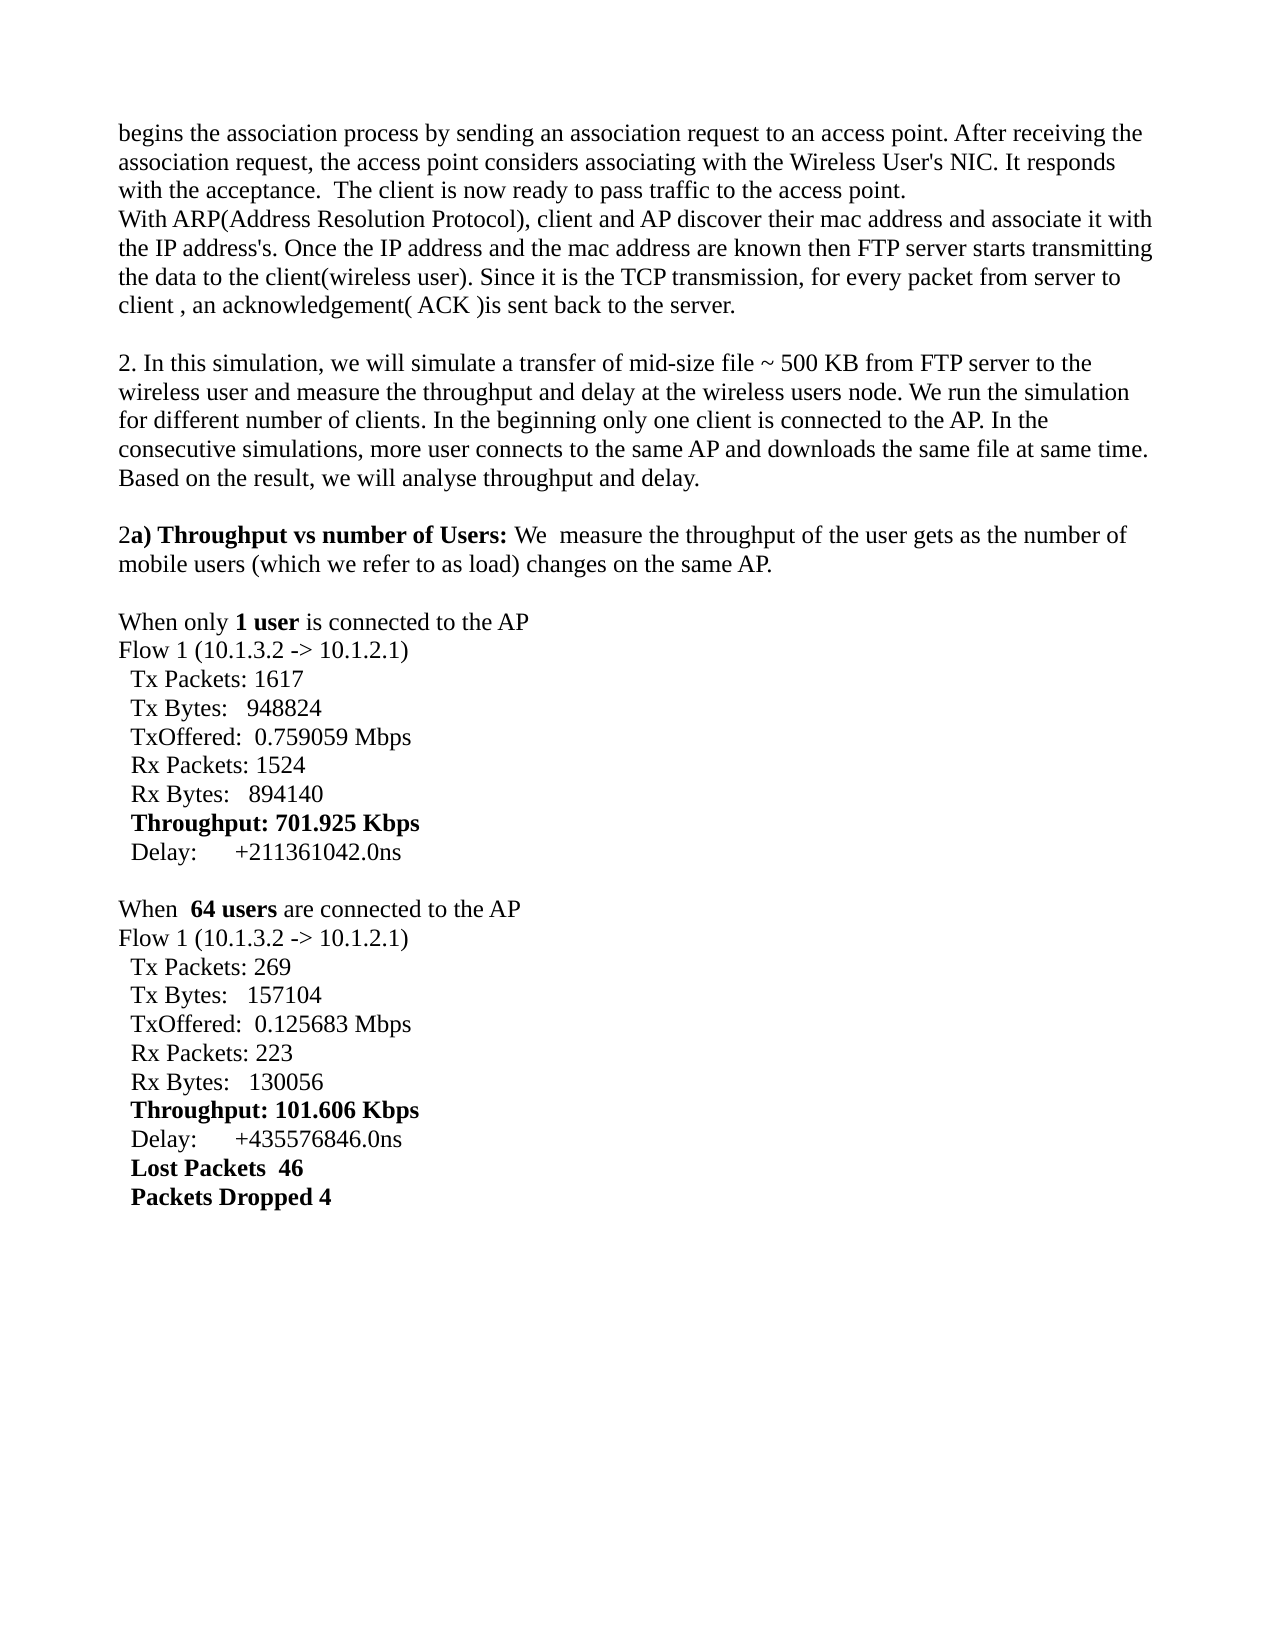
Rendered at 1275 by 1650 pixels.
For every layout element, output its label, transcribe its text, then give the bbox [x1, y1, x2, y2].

text TxOffered: 0.125683 Mbps [118, 1009, 1157, 1038]
text Throughput: 701.925 Kbps [118, 808, 1157, 837]
text Tx Packets: 1617 [118, 664, 1157, 693]
text Packets Dropped 4 [118, 1182, 1157, 1211]
text When 64 users are connected to the AP [118, 894, 1157, 923]
text Tx Bytes: 948824 [118, 693, 1157, 722]
text Rx Bytes: 130056 [118, 1067, 1157, 1096]
text Flow 1 (10.1.3.2 -> 10.1.2.1) [118, 636, 1157, 664]
text Lost Packets 46 [118, 1153, 1157, 1182]
text Tx Bytes: 157104 [118, 981, 1157, 1009]
text Delay: +211361042.0ns [118, 837, 1157, 866]
text With ARP(Address Resolution Protocol), client and AP discover their mac address and associate it with the IP address's. Once the IP address and the mac address are known then FTP server starts transmitting the data to the client(wireless user). Since it is the TCP transmission, for every packet from server to client , an acknowledgement( ACK )is sent back to the server. [118, 204, 1157, 319]
text Tx Packets: 269 [118, 952, 1157, 981]
text 2. In this simulation, we will simulate a transfer of mid-size file ~ 500 KB from FTP server to the wireless user and measure the throughput and delay at the wireless users node. We run the simulation for different number of clients. In the beginning only one client is connected to the AP. In the consecutive simulations, more user connects to the same AP and downloads the same file at same time. Based on the result, we will analyse throughput and delay. [118, 348, 1157, 492]
text TxOffered: 0.759059 Mbps [118, 722, 1157, 751]
text Rx Bytes: 894140 [118, 779, 1157, 808]
text Rx Packets: 1524 [118, 751, 1157, 779]
text 2a) Throughput vs number of Users: We measure the throughput of the user gets as the number of mobile users (which we refer to as load) changes on the same AP. [118, 521, 1157, 578]
text begins the association process by sending an association request to an access point. After receiving the association request, the access point considers associating with the Wireless User's NIC. It responds with the acceptance. The client is now ready to pass traffic to the access point. [118, 118, 1157, 204]
text Delay: +435576846.0ns [118, 1124, 1157, 1153]
text When only 1 user is connected to the AP [118, 607, 1157, 636]
text Rx Packets: 223 [118, 1038, 1157, 1067]
text Flow 1 (10.1.3.2 -> 10.1.2.1) [118, 923, 1157, 952]
text Throughput: 101.606 Kbps [118, 1096, 1157, 1124]
